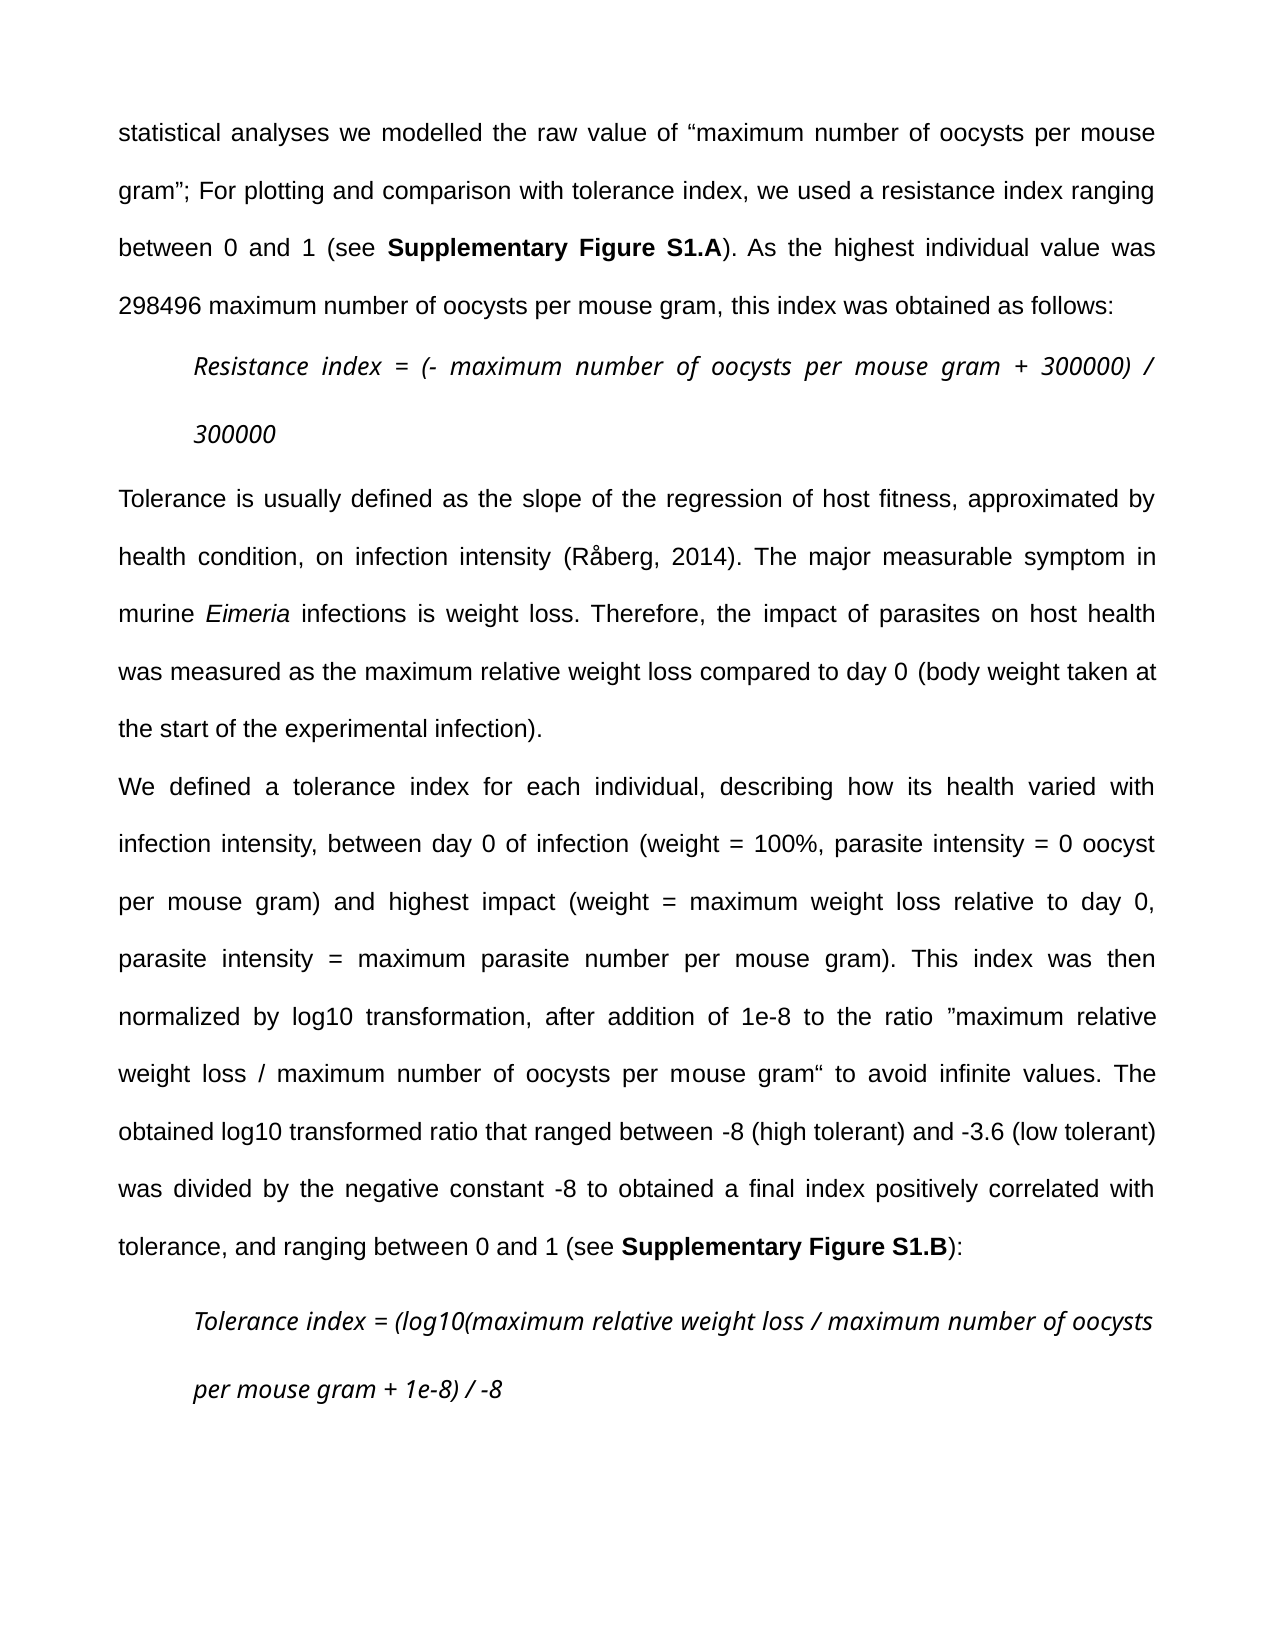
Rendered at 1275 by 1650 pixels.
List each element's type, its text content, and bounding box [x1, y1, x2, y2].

text statistical analyses we modelled the raw value of “maximum number of oocysts per mouse gram”; For plotting and comparison with tolerance index, we used a resistance index ranging between 0 and 1 (see Supplementary Figure S1.A). As the highest individual value was 298496 maximum number of oocysts per mouse gram, this index was obtained as follows: [118, 118, 1157, 319]
text Tolerance index = (log10(maximum relative weight loss / maximum number of oocysts per mouse gram + 1e-8) / -8 [193, 1304, 1157, 1406]
text Tolerance is usually defined as the slope of the regression of host fitness, approximated by health condition, on infection intensity (Råberg, 2014). The major measurable symptom in murine Eimeria infections is weight loss. Therefore, the impact of parasites on host health was measured as the maximum relative weight loss compared to day 0 (body weight taken at the start of the experimental infection). [118, 484, 1157, 743]
text We defined a tolerance index for each individual, describing how its health varied with infection intensity, between day 0 of infection (weight = 100%, parasite intensity = 0 oocyst per mouse gram) and highest impact (weight = maximum weight loss relative to day 0, parasite intensity = maximum parasite number per mouse gram). This index was then normalized by log10 transformation, after addition of 1e-8 to the ratio ”maximum relative weight loss / maximum number of oocysts per mouse gram“ to avoid infinite values. The obtained log10 transformed ratio that ranged between -8 (high tolerant) and -3.6 (low tolerant) was divided by the negative constant -8 to obtained a final index positively correlated with tolerance, and ranging between 0 and 1 (see Supplementary Figure S1.B): [118, 772, 1157, 1261]
text Resistance index = (- maximum number of oocysts per mouse gram + 300000) / 300000 [193, 348, 1157, 450]
